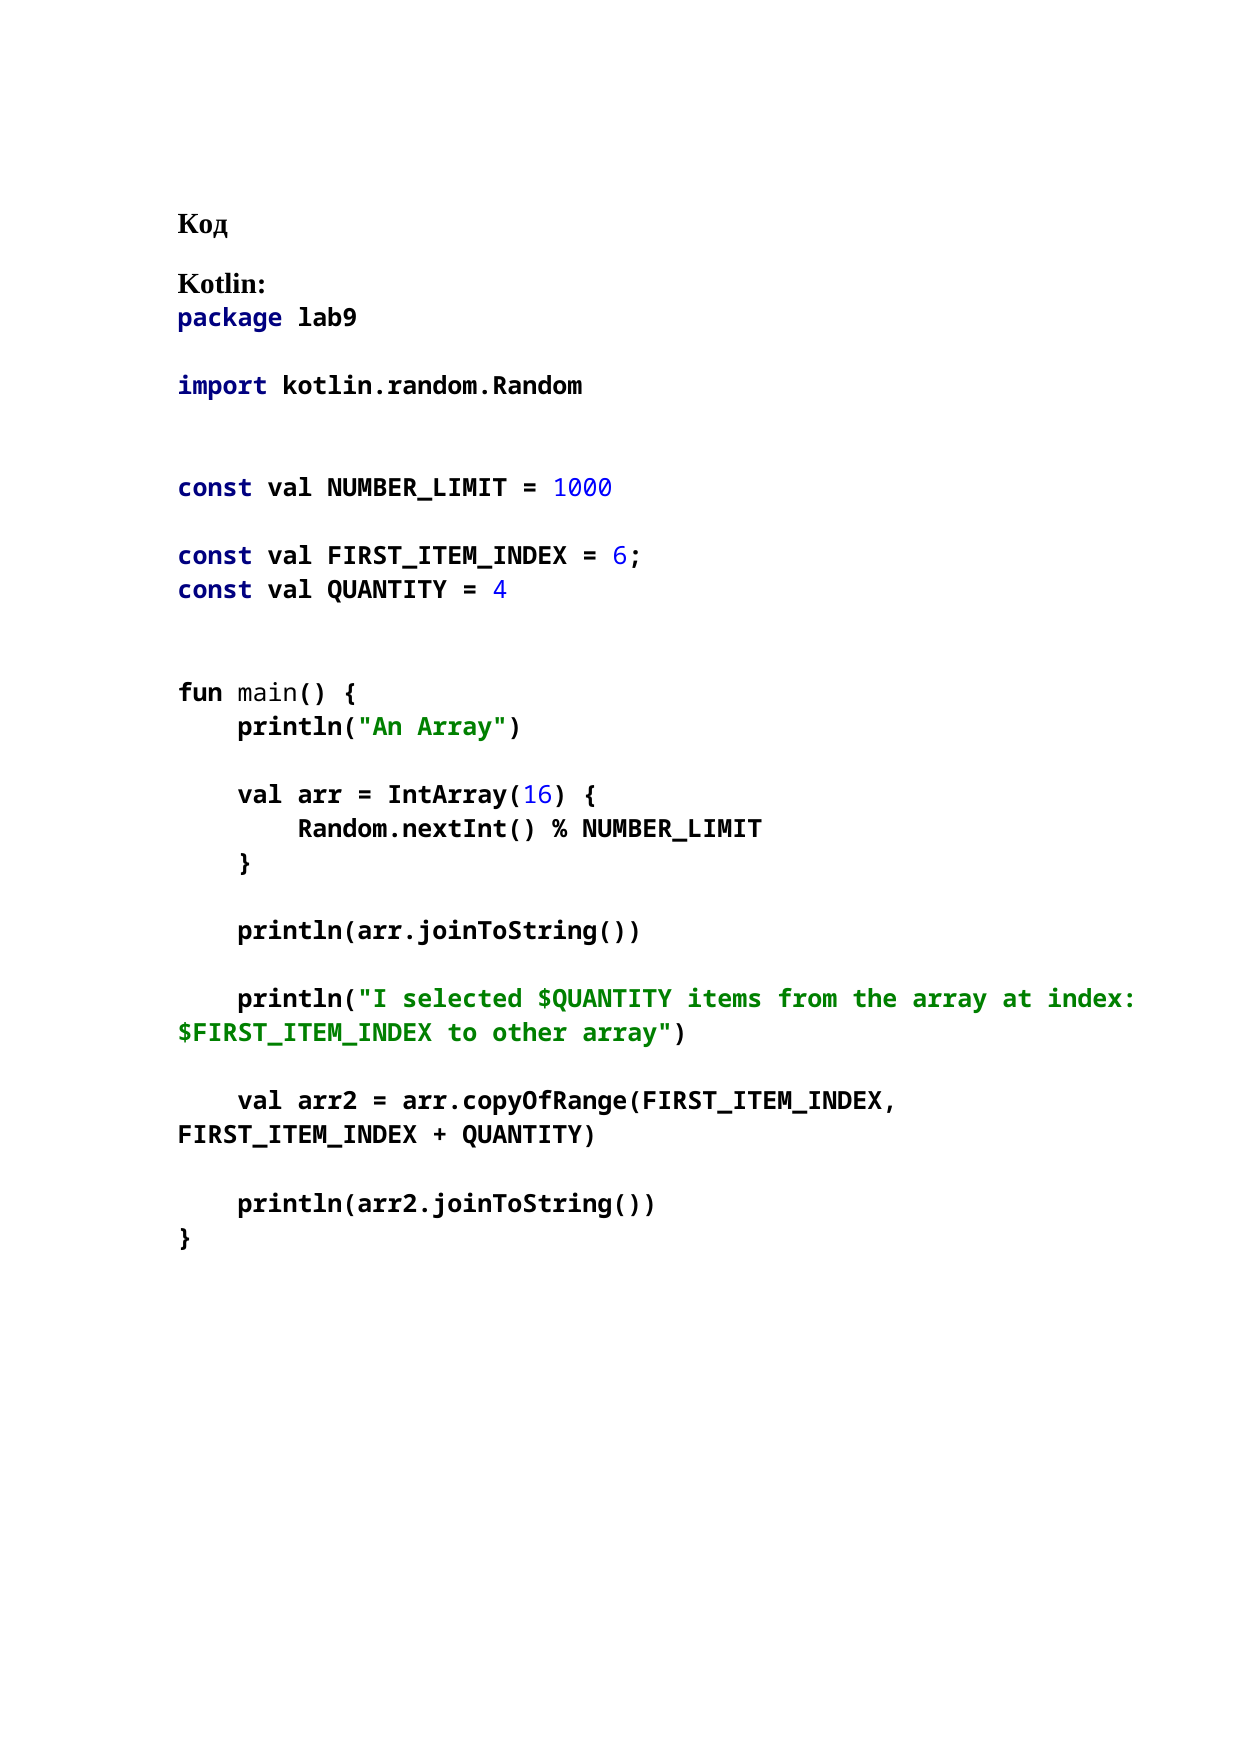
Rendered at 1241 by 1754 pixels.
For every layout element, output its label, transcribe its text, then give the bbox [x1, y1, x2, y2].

text Код [177, 207, 1152, 240]
text println("An Array") [177, 708, 1152, 742]
text println("I selected $QUANTITY items from the array at index: $FIRST_ITEM_INDEX to other array") [177, 981, 1152, 1049]
text const val NUMBER_LIMIT = 1000 [177, 470, 1152, 504]
text const val QUANTITY = 4 [177, 572, 1152, 606]
text } [177, 1219, 1152, 1253]
text import kotlin.random.Random [177, 368, 1152, 402]
text println(arr2.joinToString()) [177, 1185, 1152, 1219]
text Kotlin: [177, 266, 1152, 299]
text package lab9 [177, 299, 1152, 334]
text val arr = IntArray(16) { [177, 776, 1152, 811]
text val arr2 = arr.copyOfRange(FIRST_ITEM_INDEX, FIRST_ITEM_INDEX + QUANTITY) [177, 1083, 1152, 1151]
text } [177, 844, 1152, 879]
text fun main() { [177, 674, 1152, 708]
text Random.nextInt() % NUMBER_LIMIT [177, 811, 1152, 844]
text println(arr.joinToString()) [177, 913, 1152, 947]
text const val FIRST_ITEM_INDEX = 6; [177, 538, 1152, 572]
